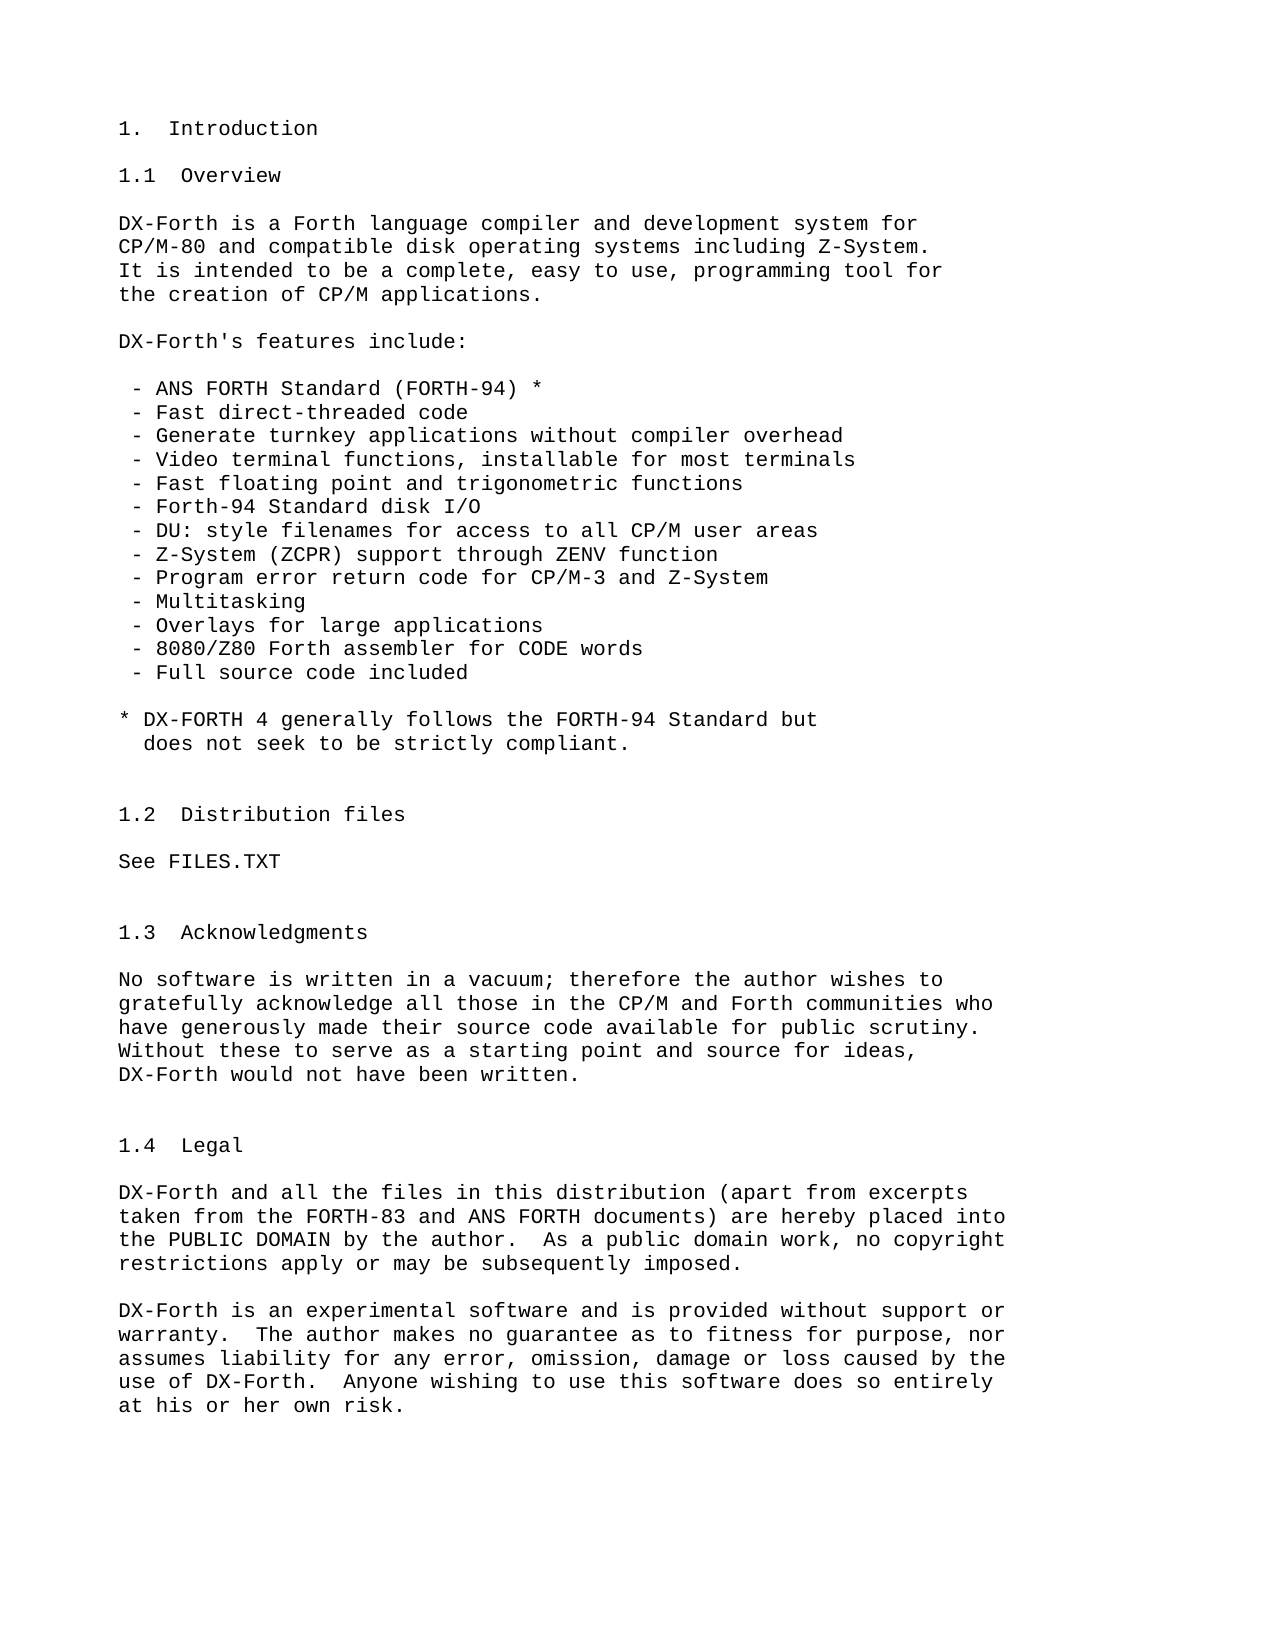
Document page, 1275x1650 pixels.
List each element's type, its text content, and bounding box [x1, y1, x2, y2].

text 1.4 Legal [118, 1135, 1157, 1158]
text - Fast floating point and trigonometric functions [118, 473, 1157, 496]
text 1.3 Acknowledgments [118, 922, 1157, 946]
text - Program error return code for CP/M-3 and Z-System [118, 567, 1157, 591]
text the creation of CP/M applications. [118, 284, 1157, 307]
text - 8080/Z80 Forth assembler for CODE words [118, 638, 1157, 662]
text gratefully acknowledge all those in the CP/M and Forth communities who [118, 993, 1157, 1017]
text - Forth-94 Standard disk I/O [118, 496, 1157, 520]
text at his or her own risk. [118, 1395, 1157, 1419]
text - Video terminal functions, installable for most terminals [118, 449, 1157, 473]
text assumes liability for any error, omission, damage or loss caused by the [118, 1348, 1157, 1371]
text DX-Forth would not have been written. [118, 1064, 1157, 1088]
text taken from the FORTH-83 and ANS FORTH documents) are hereby placed into [118, 1206, 1157, 1229]
text have generously made their source code available for public scrutiny. [118, 1017, 1157, 1040]
text warranty. The author makes no guarantee as to fitness for purpose, nor [118, 1324, 1157, 1348]
text * DX-FORTH 4 generally follows the FORTH-94 Standard but [118, 709, 1157, 733]
text Without these to serve as a starting point and source for ideas, [118, 1040, 1157, 1064]
text See FILES.TXT [118, 851, 1157, 875]
text 1.1 Overview [118, 165, 1157, 189]
text - Fast direct-threaded code [118, 402, 1157, 426]
text use of DX-Forth. Anyone wishing to use this software does so entirely [118, 1371, 1157, 1395]
text restrictions apply or may be subsequently imposed. [118, 1253, 1157, 1277]
text 1.2 Distribution files [118, 804, 1157, 827]
text - Overlays for large applications [118, 615, 1157, 638]
text 1. Introduction [118, 118, 1157, 142]
text - Z-System (ZCPR) support through ZENV function [118, 544, 1157, 567]
text CP/M-80 and compatible disk operating systems including Z-System. [118, 236, 1157, 260]
text - ANS FORTH Standard (FORTH-94) * [118, 378, 1157, 402]
text No software is written in a vacuum; therefore the author wishes to [118, 969, 1157, 993]
text DX-Forth's features include: [118, 331, 1157, 354]
text - Generate turnkey applications without compiler overhead [118, 426, 1157, 449]
text the PUBLIC DOMAIN by the author. As a public domain work, no copyright [118, 1229, 1157, 1253]
text does not seek to be strictly compliant. [118, 733, 1157, 757]
text - Multitasking [118, 591, 1157, 615]
text DX-Forth is a Forth language compiler and development system for [118, 213, 1157, 236]
text DX-Forth is an experimental software and is provided without support or [118, 1300, 1157, 1324]
text - Full source code included [118, 662, 1157, 686]
text DX-Forth and all the files in this distribution (apart from excerpts [118, 1182, 1157, 1206]
text It is intended to be a complete, easy to use, programming tool for [118, 260, 1157, 284]
text - DU: style filenames for access to all CP/M user areas [118, 520, 1157, 544]
